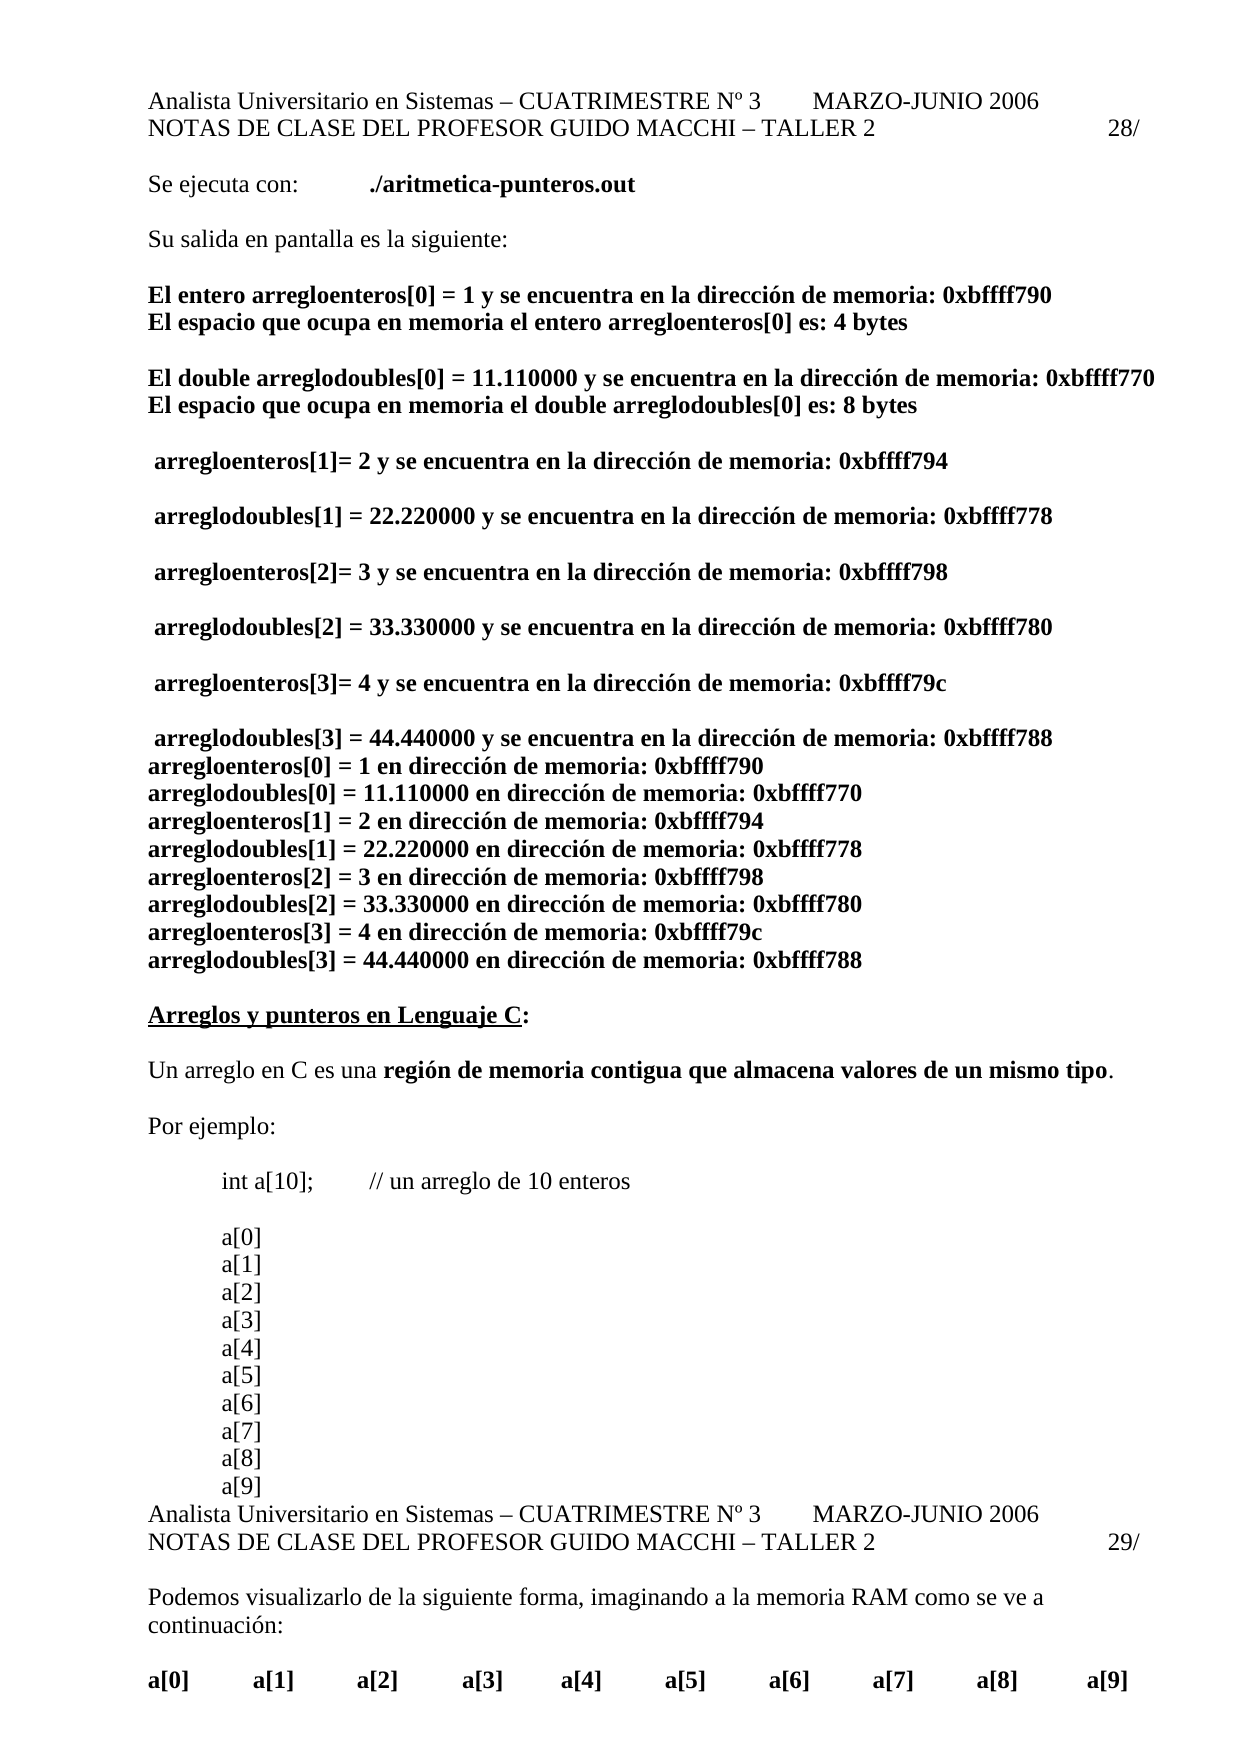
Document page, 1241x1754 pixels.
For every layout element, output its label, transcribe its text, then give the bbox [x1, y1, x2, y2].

text arreglodoubles[1] = 22.220000 en dirección de memoria: 0xbffff778 [148, 835, 1181, 863]
text Su salida en pantalla es la siguiente: [148, 225, 1181, 253]
text a[6] [148, 1389, 1181, 1417]
text arregloenteros[1]= 2 y se encuentra en la dirección de memoria: 0xbffff794 [148, 447, 1181, 475]
text arregloenteros[2]= 3 y se encuentra en la dirección de memoria: 0xbffff798 [148, 558, 1181, 586]
text arregloenteros[2] = 3 en dirección de memoria: 0xbffff798 [148, 863, 1181, 890]
text a[0] [148, 1223, 1181, 1251]
text arreglodoubles[1] = 22.220000 y se encuentra en la dirección de memoria: 0xbffff778 [148, 502, 1181, 530]
text a[9] [148, 1472, 1181, 1500]
text arreglodoubles[3] = 44.440000 y se encuentra en la dirección de memoria: 0xbffff788 [148, 724, 1181, 752]
text a[4] [148, 1334, 1181, 1361]
text a[0] a[1] a[2] a[3] a[4] a[5] a[6] a[7] a[8] a[9] [148, 1666, 1181, 1694]
text a[3] [148, 1306, 1181, 1334]
text a[2] [148, 1278, 1181, 1306]
text El espacio que ocupa en memoria el entero arregloenteros[0] es: 4 bytes [148, 308, 1181, 336]
text NOTAS DE CLASE DEL PROFESOR GUIDO MACCHI – TALLER 2 28/ [148, 114, 1181, 142]
text arreglodoubles[2] = 33.330000 en dirección de memoria: 0xbffff780 [148, 890, 1181, 918]
text Se ejecuta con: ./aritmetica-punteros.out [148, 170, 1181, 198]
text Analista Universitario en Sistemas – CUATRIMESTRE Nº 3 MARZO-JUNIO 2006 [148, 87, 1181, 114]
text arreglodoubles[3] = 44.440000 en dirección de memoria: 0xbffff788 [148, 946, 1181, 973]
text a[7] [148, 1417, 1181, 1444]
text NOTAS DE CLASE DEL PROFESOR GUIDO MACCHI – TALLER 2 29/ [148, 1528, 1181, 1555]
text arregloenteros[1] = 2 en dirección de memoria: 0xbffff794 [148, 807, 1181, 835]
text arregloenteros[3] = 4 en dirección de memoria: 0xbffff79c [148, 918, 1181, 946]
text a[5] [148, 1361, 1181, 1389]
text Analista Universitario en Sistemas – CUATRIMESTRE Nº 3 MARZO-JUNIO 2006 [148, 1500, 1181, 1528]
text Arreglos y punteros en Lenguaje C: [148, 1001, 1181, 1029]
text Por ejemplo: [148, 1112, 1181, 1140]
text arreglodoubles[2] = 33.330000 y se encuentra en la dirección de memoria: 0xbffff780 [148, 613, 1181, 641]
text a[8] [148, 1444, 1181, 1472]
text El double arreglodoubles[0] = 11.110000 y se encuentra en la dirección de memoria: 0xbffff770 [148, 364, 1181, 392]
text a[1] [148, 1251, 1181, 1278]
text arreglodoubles[0] = 11.110000 en dirección de memoria: 0xbffff770 [148, 779, 1181, 807]
text arregloenteros[3]= 4 y se encuentra en la dirección de memoria: 0xbffff79c [148, 669, 1181, 696]
text El entero arregloenteros[0] = 1 y se encuentra en la dirección de memoria: 0xbffff790 [148, 281, 1181, 308]
text El espacio que ocupa en memoria el double arreglodoubles[0] es: 8 bytes [148, 392, 1181, 419]
text arregloenteros[0] = 1 en dirección de memoria: 0xbffff790 [148, 752, 1181, 779]
text Un arreglo en C es una región de memoria contigua que almacena valores de un mismo tipo. [148, 1057, 1181, 1084]
text Podemos visualizarlo de la siguiente forma, imaginando a la memoria RAM como se ve a continuación: [148, 1583, 1181, 1638]
text int a[10]; // un arreglo de 10 enteros [148, 1167, 1181, 1195]
